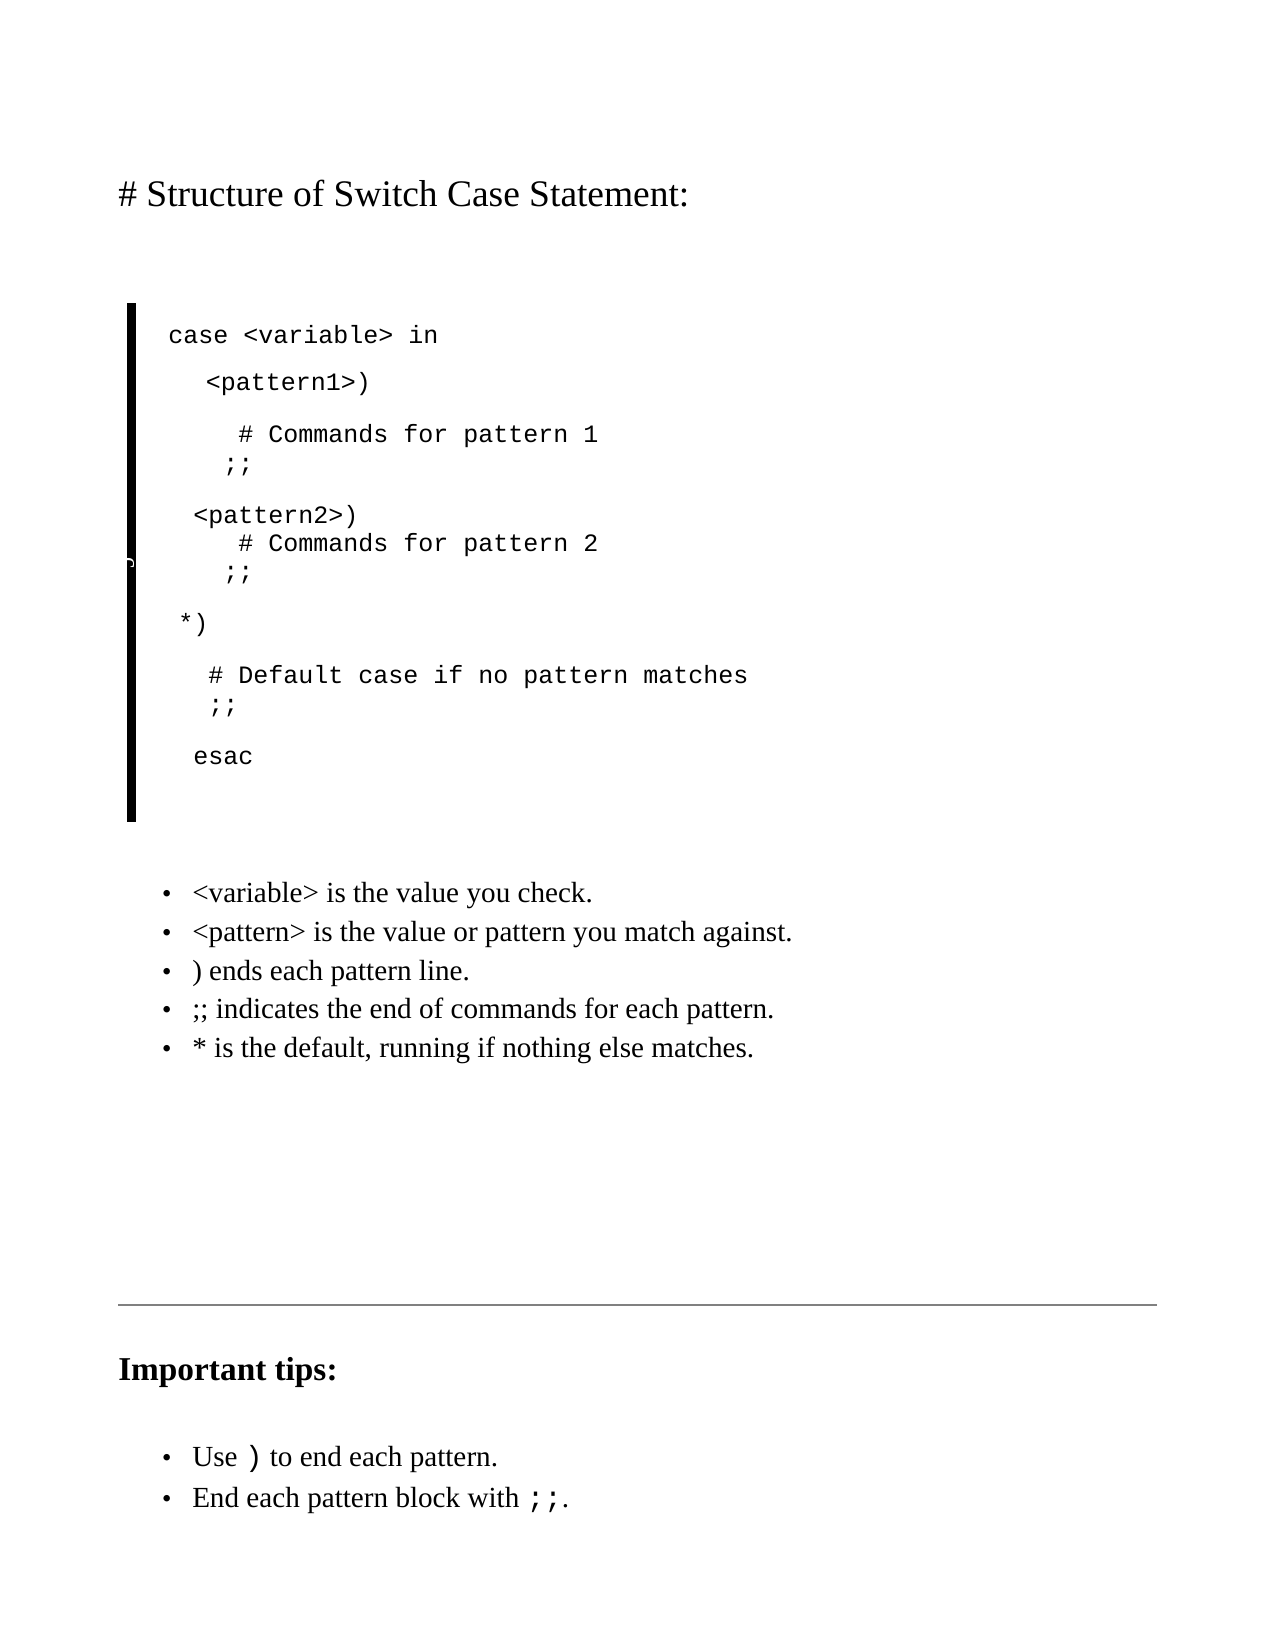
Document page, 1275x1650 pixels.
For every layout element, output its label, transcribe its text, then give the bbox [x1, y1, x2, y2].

list * is the default, running if nothing else matches. [162, 1030, 1157, 1063]
text ;; [118, 559, 127, 587]
list ) ends each pattern line. [162, 953, 1157, 986]
text case <variable> in [136, 320, 1157, 351]
text [118, 502, 127, 531]
list ;; indicates the end of commands for each pattern. [162, 991, 1157, 1025]
text ;; [136, 559, 1157, 587]
text # Commands for pattern 2 [136, 531, 1157, 559]
text [118, 691, 127, 719]
text # Commands for pattern 1 [136, 422, 1157, 450]
text *) [136, 611, 1157, 639]
text ;; [136, 691, 1157, 719]
subtitle Important tips: [118, 1349, 1157, 1387]
subtitle # Structure of Switch Case Statement: [118, 172, 1157, 215]
list End each pattern block with ;;. [162, 1480, 1157, 1516]
text # Default case if no pattern matches [136, 663, 1157, 691]
text <pattern1>) [136, 370, 1157, 398]
text [118, 611, 127, 639]
list Use ) to end each pattern. [162, 1439, 1157, 1475]
text ;; [136, 450, 1157, 479]
text esac [136, 743, 1157, 772]
text <pattern2>) [136, 502, 1157, 531]
list <pattern> is the value or pattern you match against. [162, 914, 1157, 948]
list <variable> is the value you check. [162, 876, 1157, 909]
text [118, 743, 127, 772]
text [118, 450, 127, 479]
text [118, 370, 127, 398]
